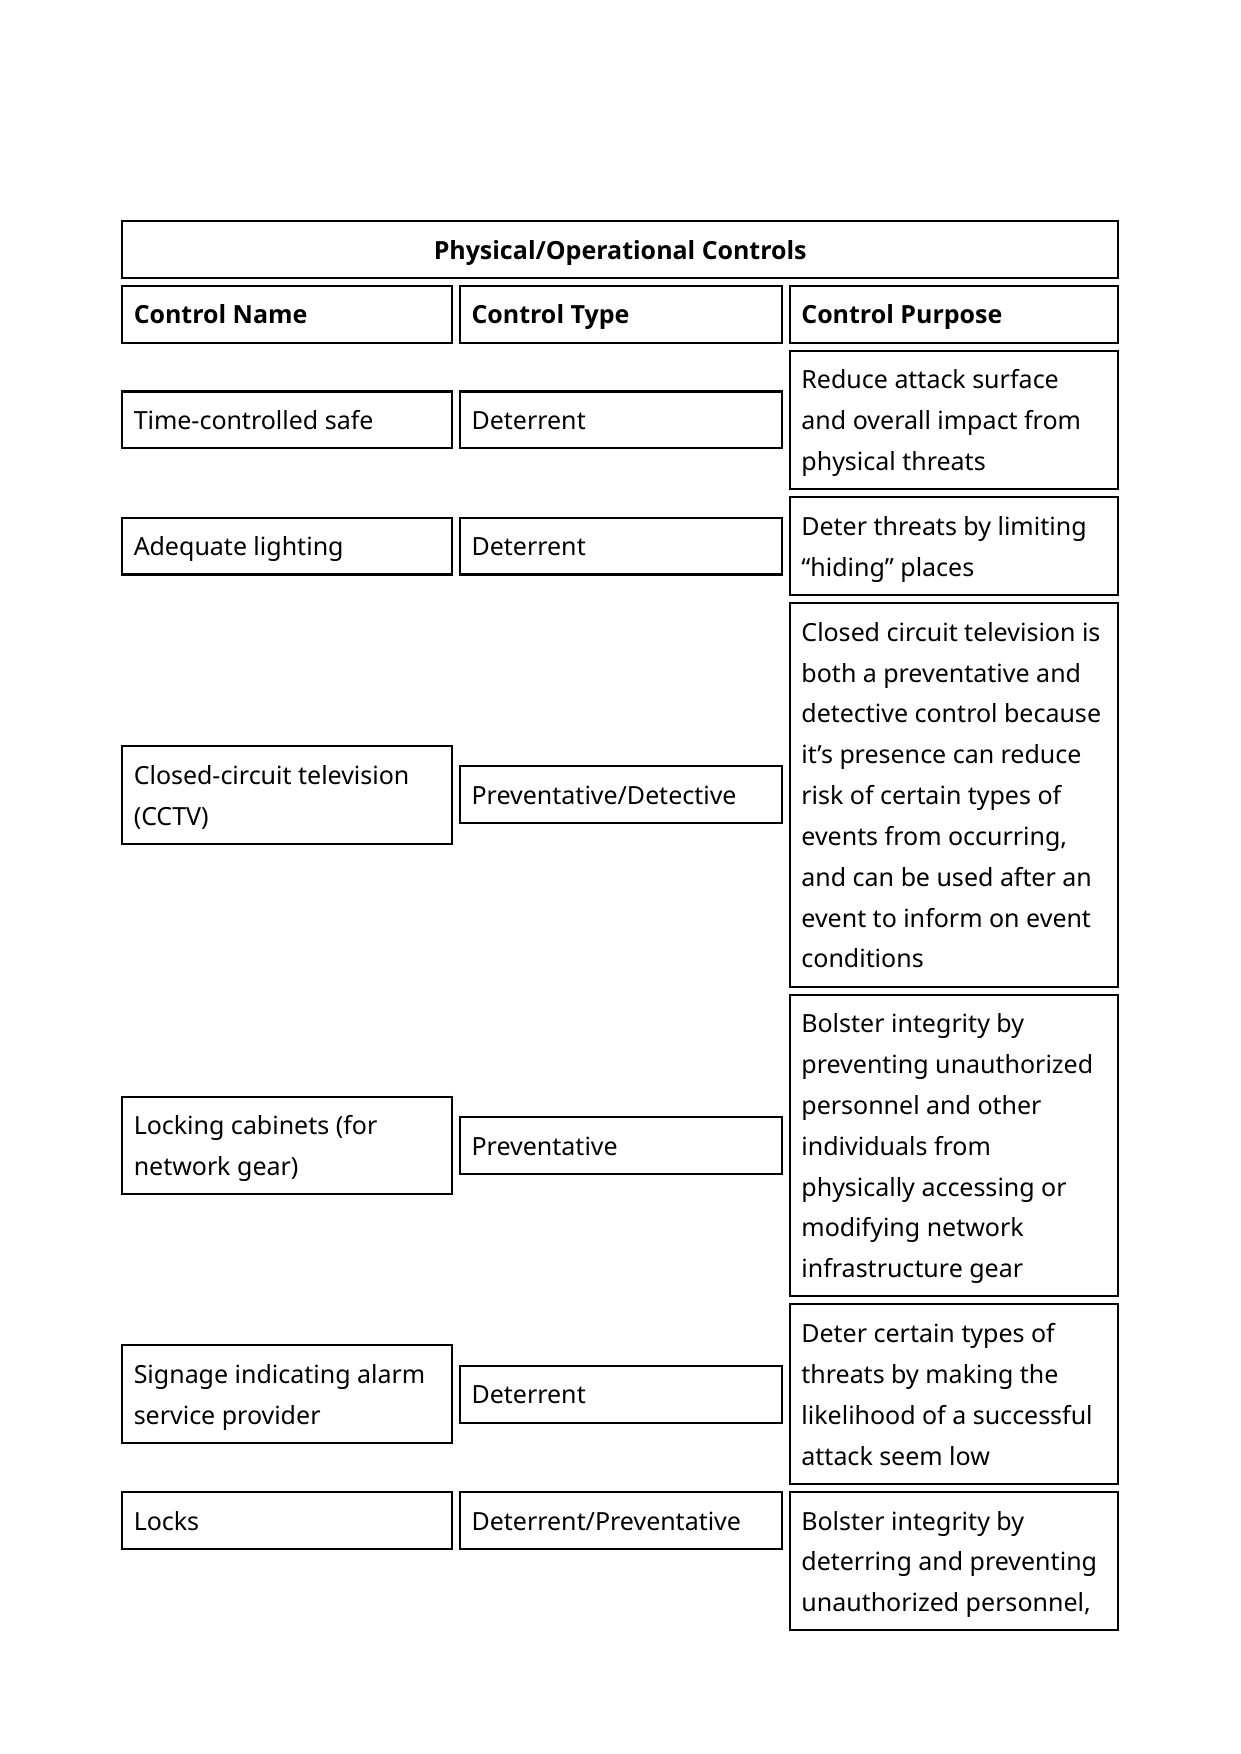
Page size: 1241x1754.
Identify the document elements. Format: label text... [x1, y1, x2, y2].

table_cell Deterrent/Preventative [456, 1488, 786, 1634]
table_cell Adequate lighting [118, 493, 456, 599]
table_cell Deterrent [456, 347, 786, 493]
table_cell Closed-circuit television (CCTV) [118, 599, 456, 991]
table_cell Locks [118, 1488, 456, 1634]
table_cell Control Type [456, 282, 786, 347]
table_cell Reduce attack surface and overall impact from physical threats [786, 347, 1122, 493]
table_cell Deter certain types of threats by making the likelihood of a successful attack seem low [786, 1300, 1122, 1488]
table_cell Locking cabinets (for network gear) [118, 991, 456, 1300]
table_cell Control Purpose [786, 282, 1122, 347]
table_cell Bolster integrity by preventing unauthorized personnel and other individuals from physically accessing or modifying network infrastructure gear [786, 991, 1122, 1300]
table_cell Deterrent [456, 1300, 786, 1488]
table_cell Preventative [456, 991, 786, 1300]
table_cell Closed circuit television is both a preventative and detective control because it’s presence can reduce risk of certain types of events from occurring, and can be used after an event to inform on event conditions [786, 599, 1122, 991]
table_cell Signage indicating alarm service provider [118, 1300, 456, 1488]
table_cell Deter threats by limiting “hiding” places [786, 493, 1122, 599]
table_cell Control Name [118, 282, 456, 347]
table_cell Preventative/Detective [456, 599, 786, 991]
table_cell Time-controlled safe [118, 347, 456, 493]
table_cell Bolster integrity by deterring and preventing unauthorized personnel, [786, 1488, 1122, 1634]
table_cell Deterrent [456, 493, 786, 599]
table_header Physical/Operational Controls [118, 217, 1122, 282]
